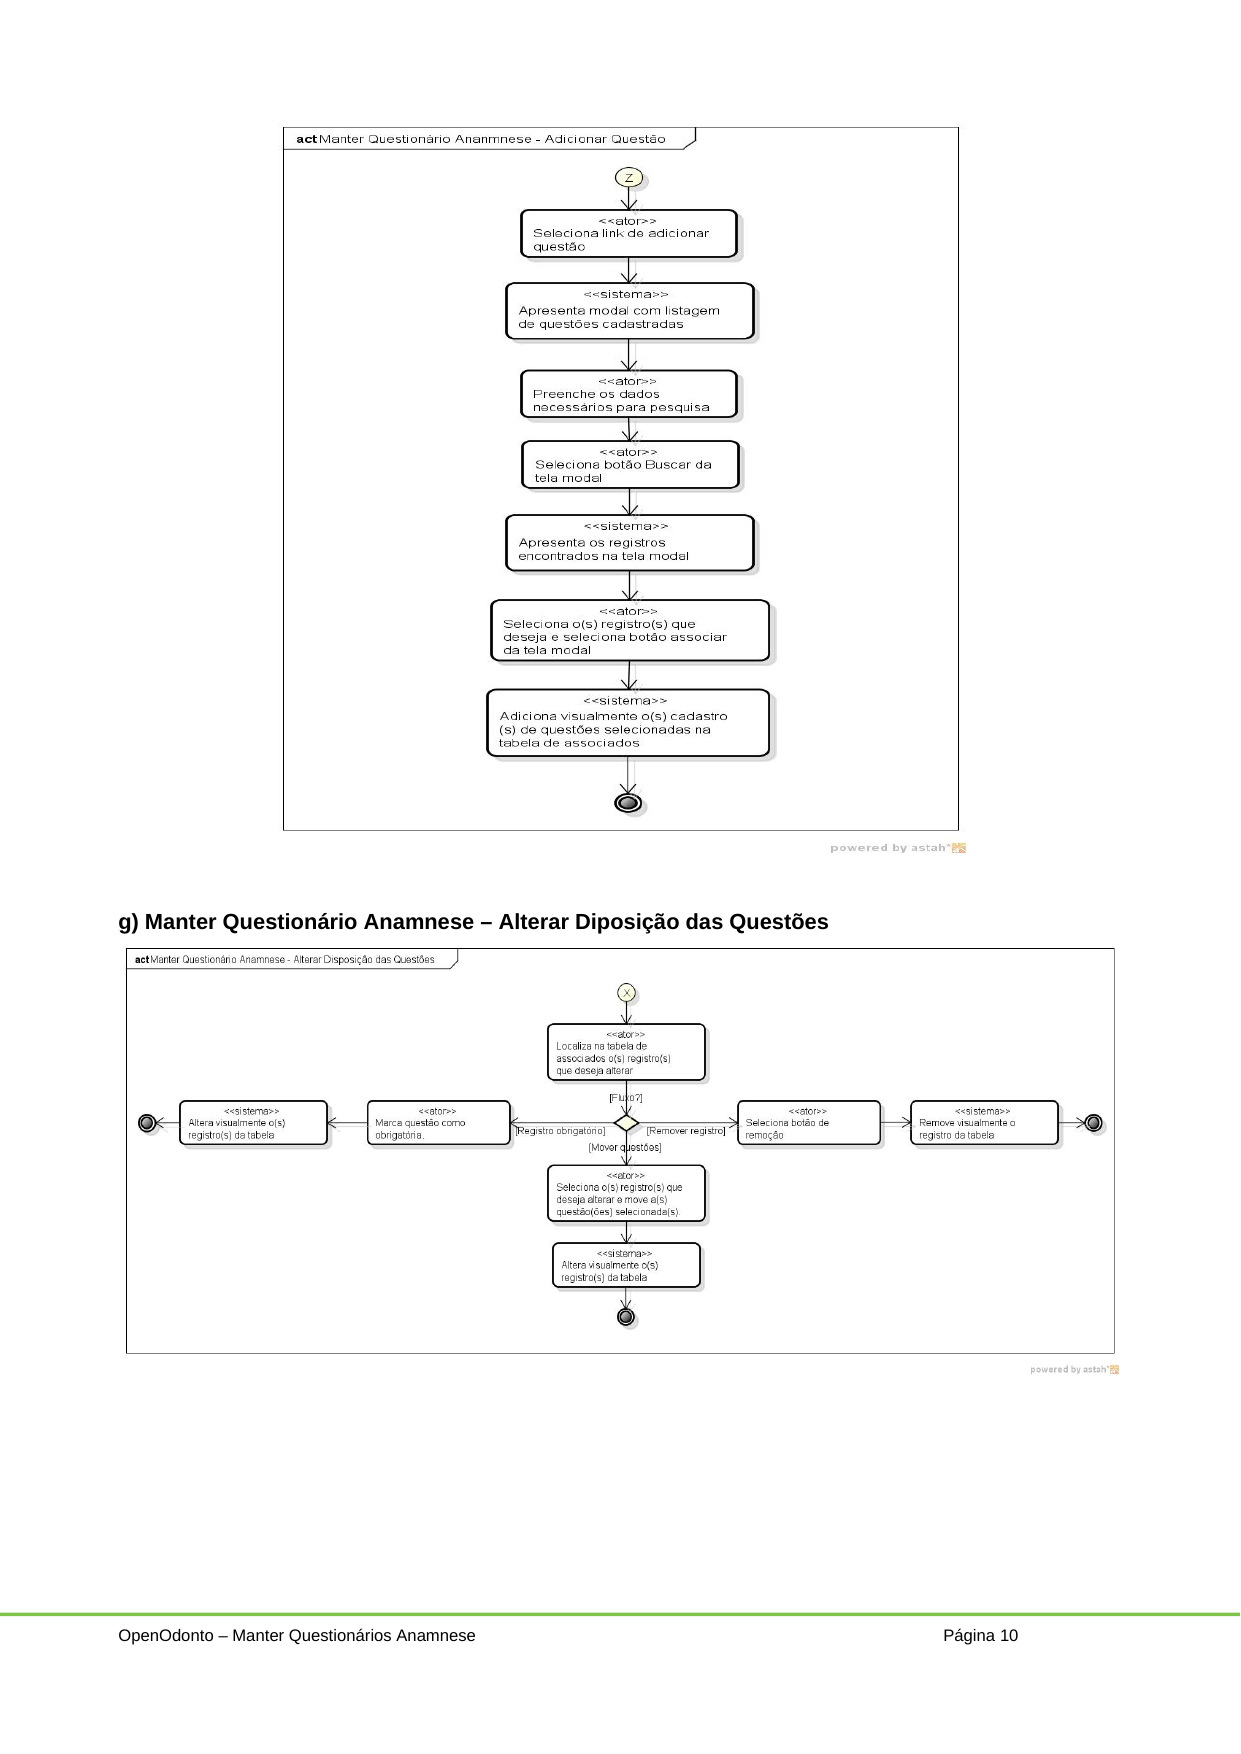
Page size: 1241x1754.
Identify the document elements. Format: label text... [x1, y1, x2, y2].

subtitle Manter Questionário Anamnese – Alterar Diposição das Questões [118, 909, 1122, 934]
picture [270, 118, 970, 856]
picture [118, 940, 1122, 1377]
